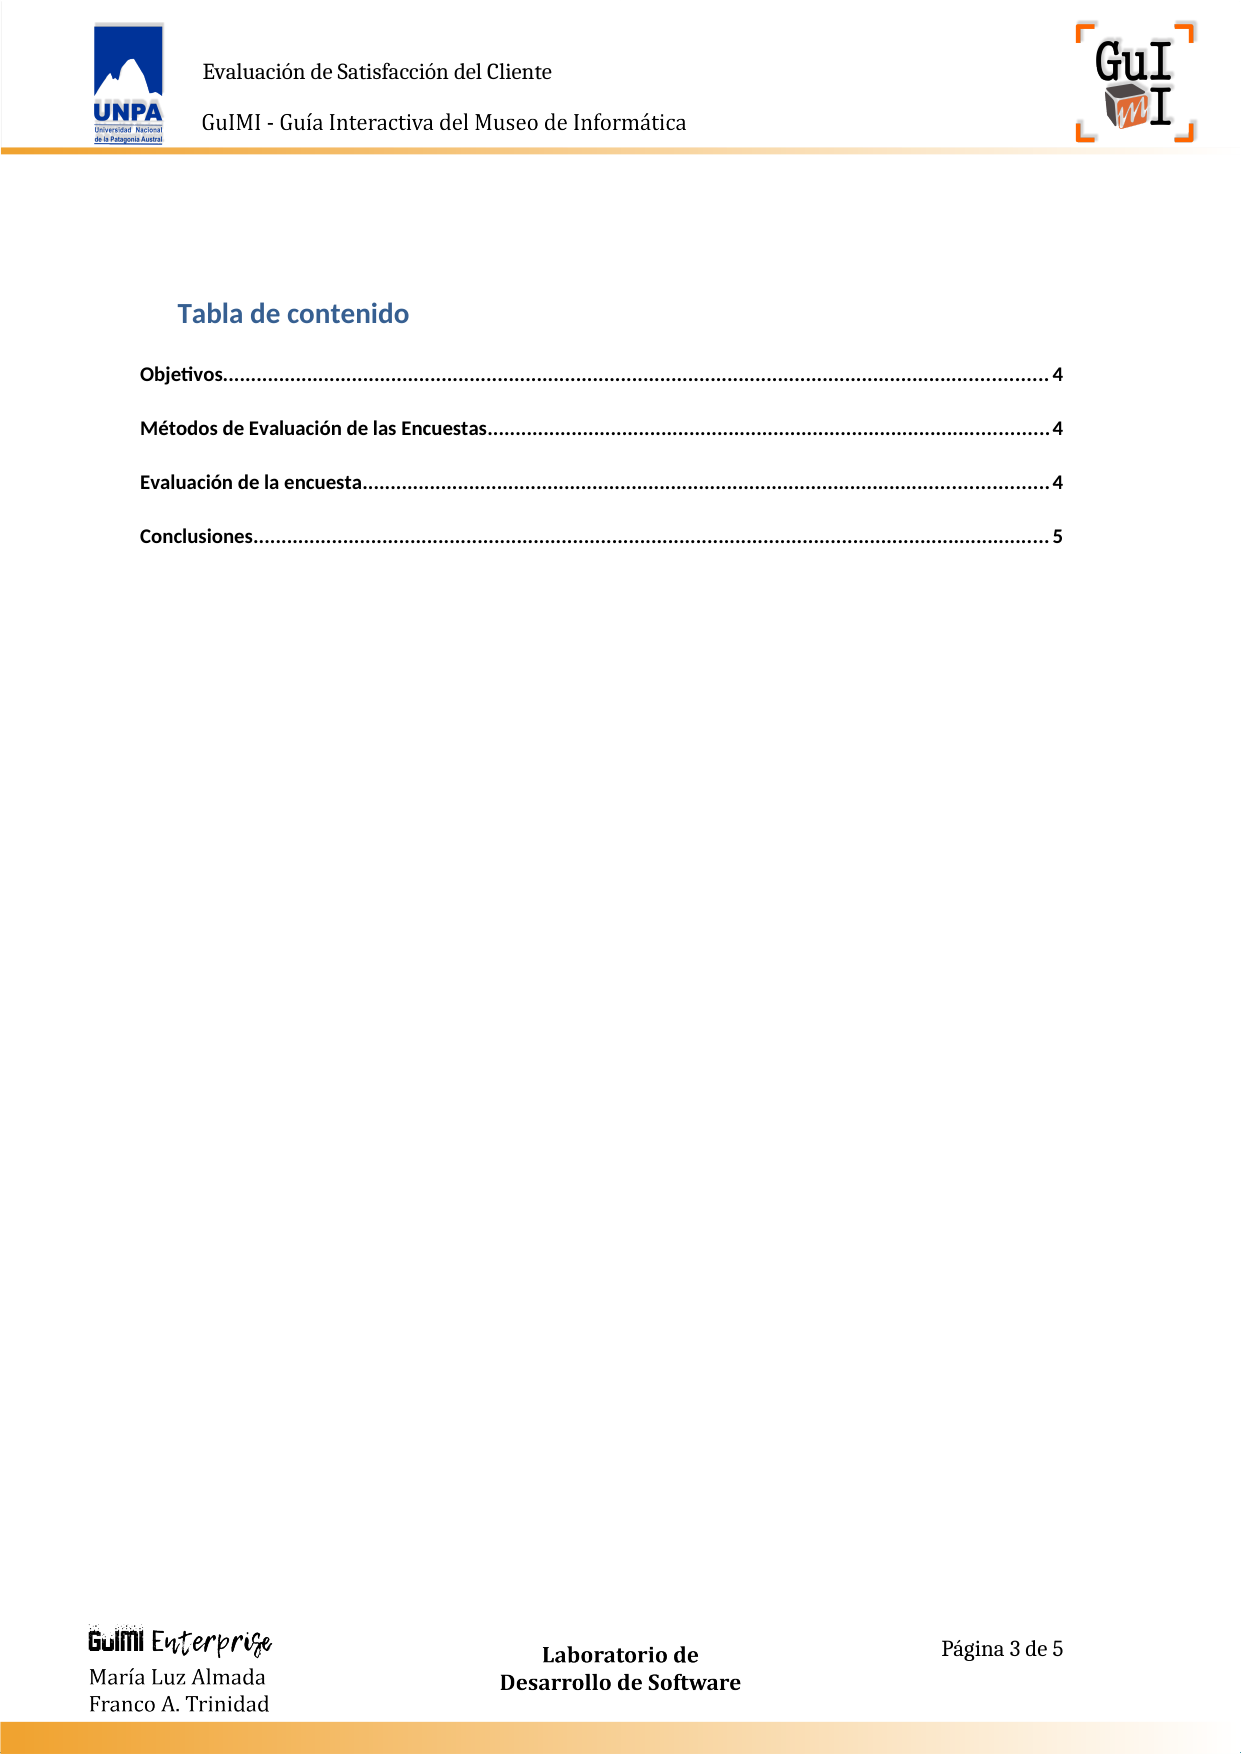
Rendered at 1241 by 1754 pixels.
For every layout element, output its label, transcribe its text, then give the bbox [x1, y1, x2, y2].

text Conclusiones 5 [140, 523, 1063, 549]
text Objetivos 4 [140, 361, 1063, 386]
picture [0, 1613, 1241, 1754]
text Evaluación de la encuesta 4 [140, 469, 1063, 495]
picture [0, 0, 1241, 155]
text Métodos de Evaluación de las Encuestas 4 [140, 415, 1063, 441]
subtitle Tabla de contenido [177, 295, 1063, 331]
